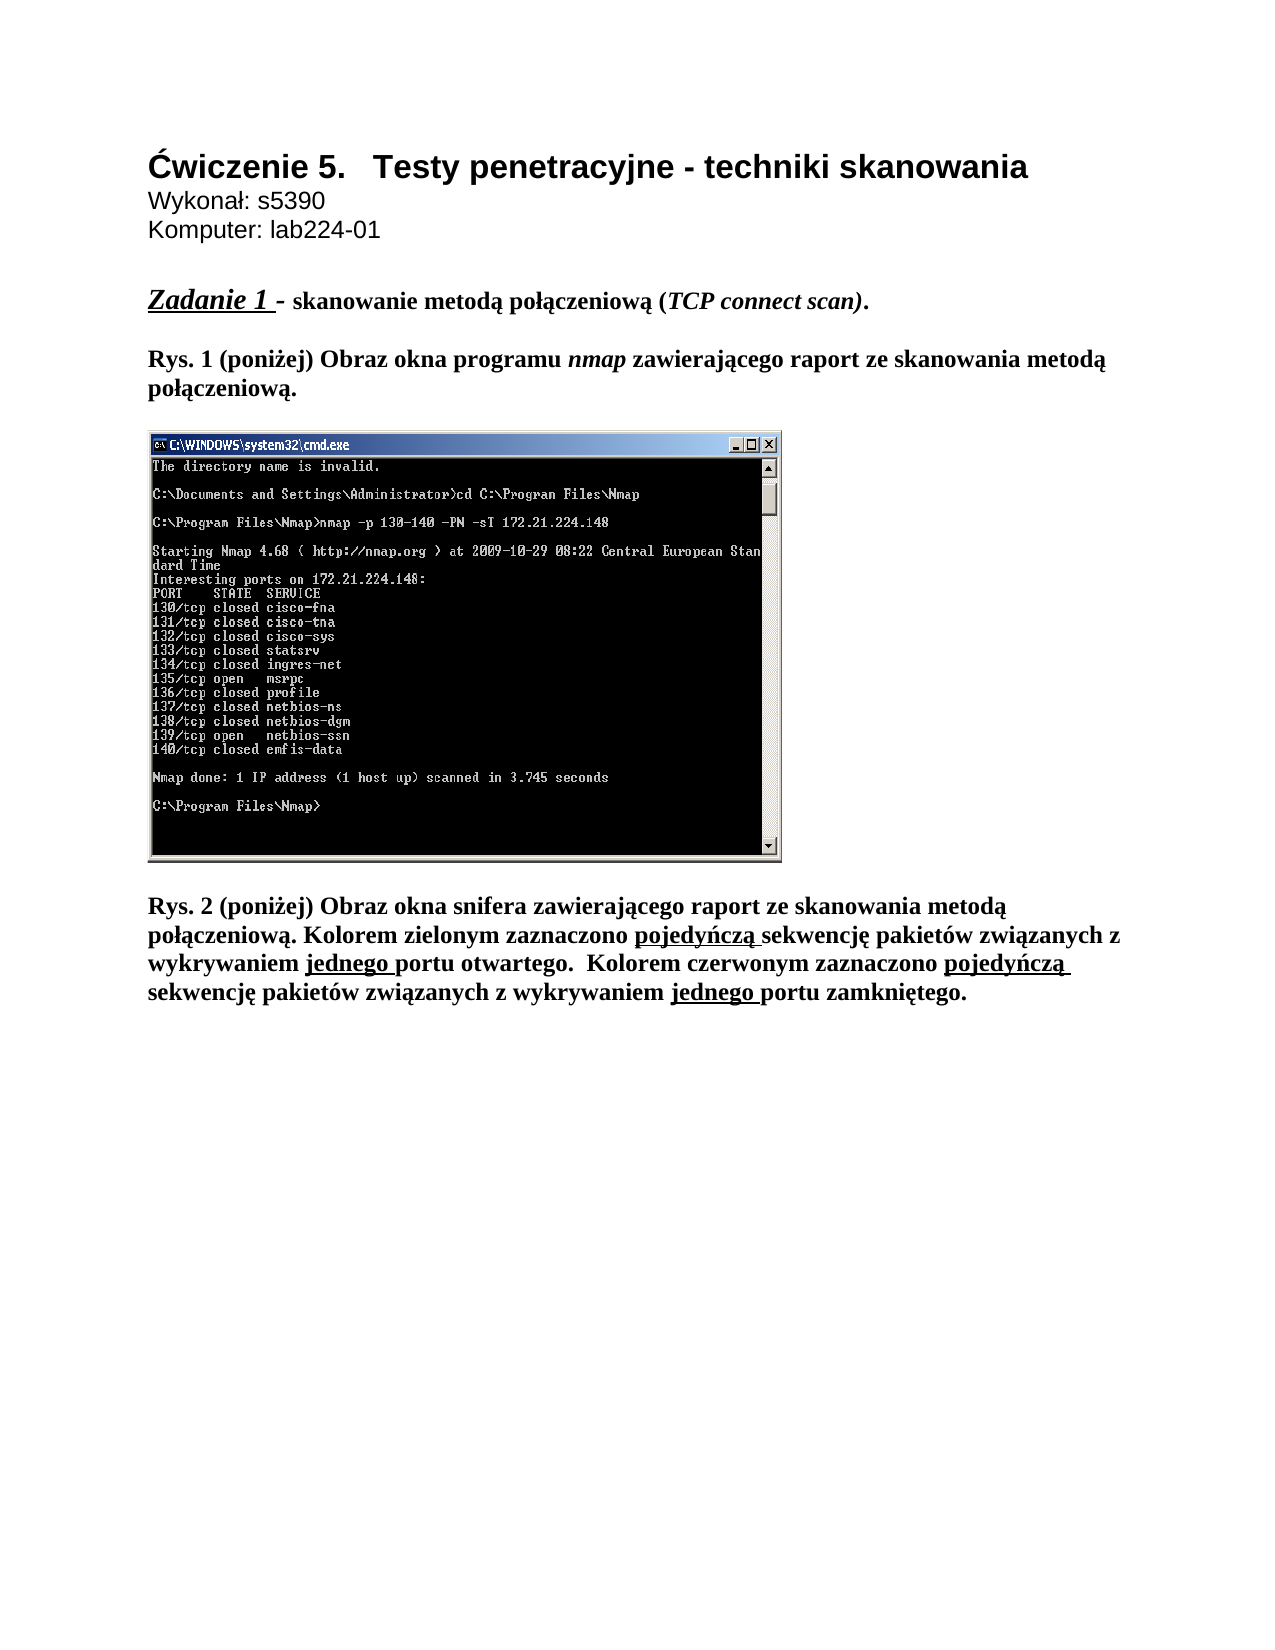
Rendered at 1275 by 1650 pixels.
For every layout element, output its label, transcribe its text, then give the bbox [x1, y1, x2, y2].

text Rys. 1 (poniżej) Obraz okna programu nmap zawierającego raport ze skanowania metodą połączeniową. [148, 344, 1127, 402]
text Zadanie 1 - skanowanie metodą połączeniową (TCP connect scan). [148, 282, 1127, 316]
text Komputer: lab224-01 [148, 215, 1127, 243]
text Ćwiczenie 5. Testy penetracyjne - techniki skanowania [148, 148, 1127, 186]
text Wykonał: s5390 [148, 186, 1127, 215]
picture [147, 430, 782, 863]
text Rys. 2 (poniżej) Obraz okna snifera zawierającego raport ze skanowania metodą połączeniową. Kolorem zielonym zaznaczono pojedyńczą sekwencję pakietów związanych z wykrywaniem jednego portu otwartego. Kolorem czerwonym zaznaczono pojedyńczą sekwencję pakietów związanych z wykrywaniem jednego portu zamkniętego. [148, 891, 1127, 1006]
